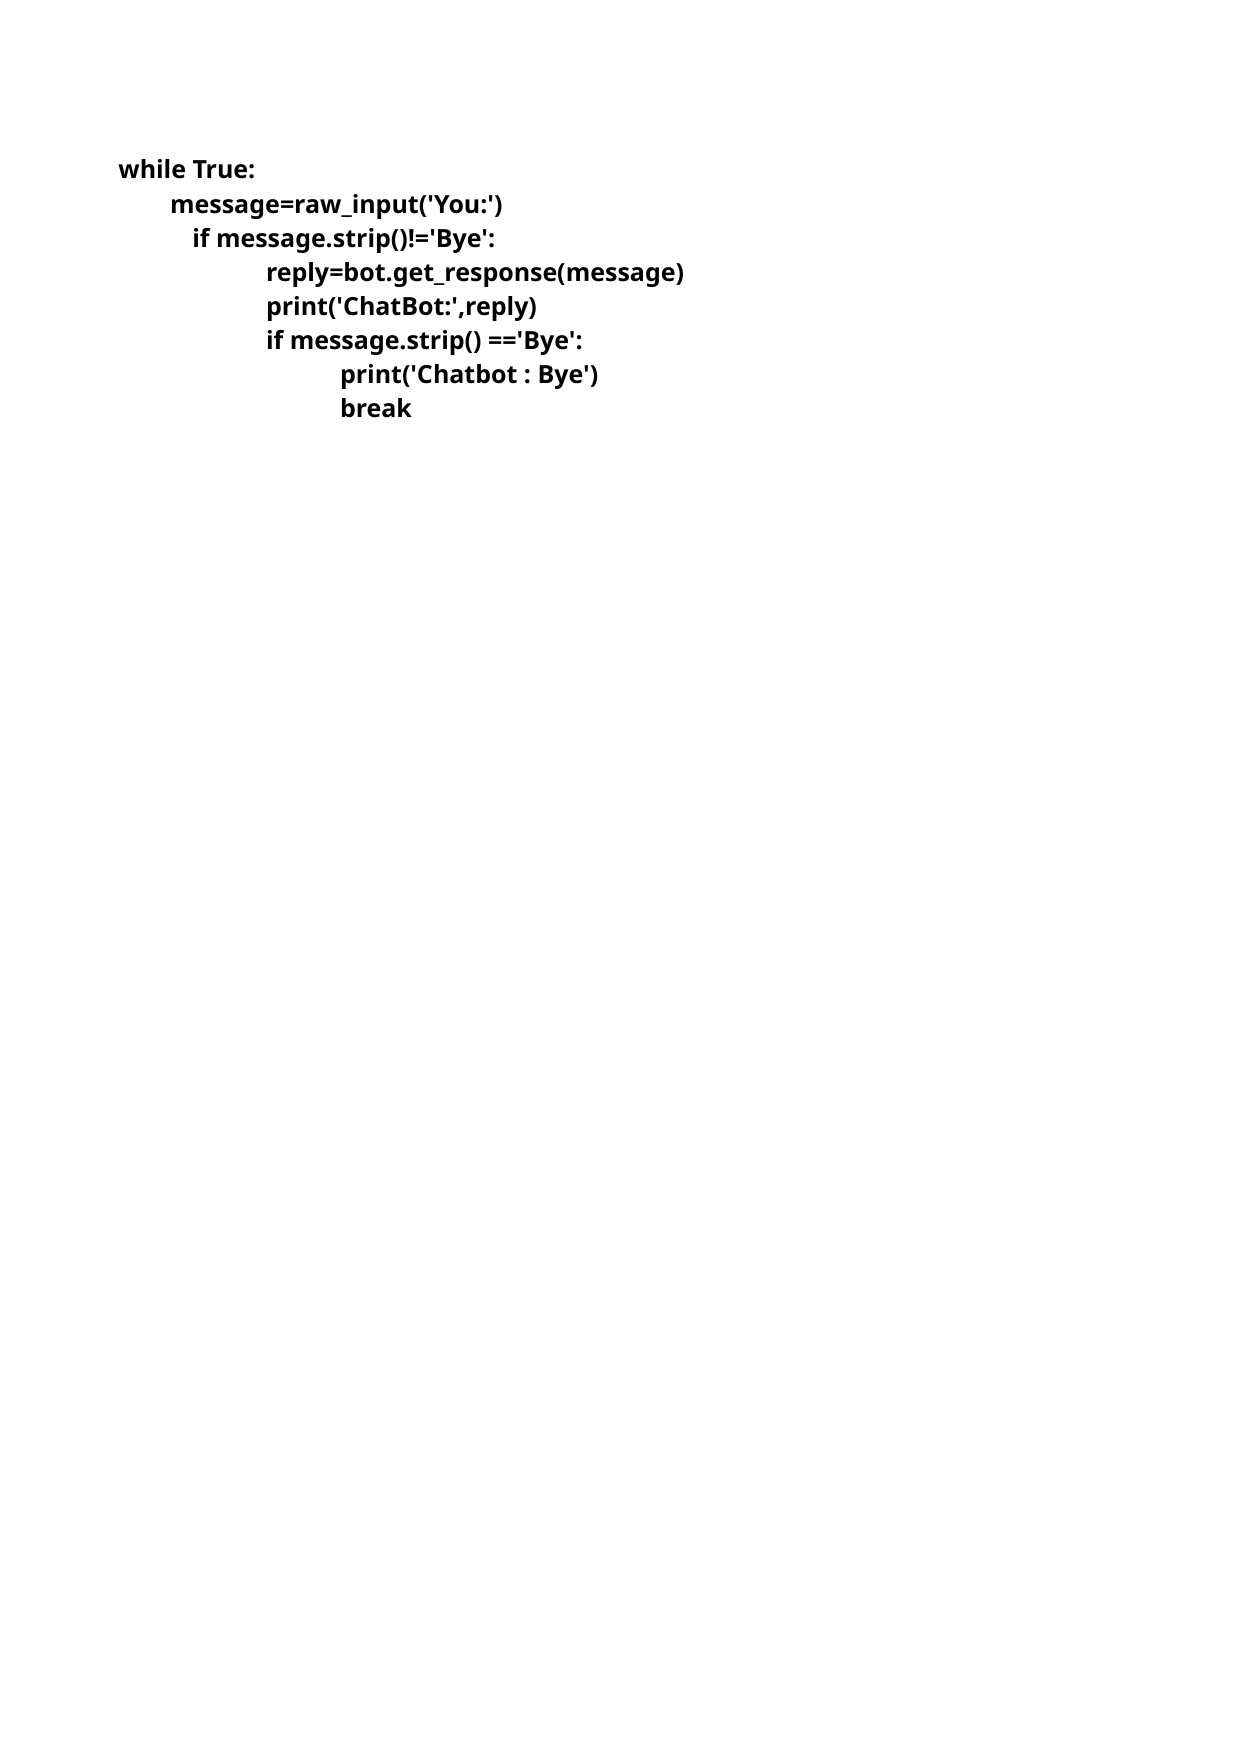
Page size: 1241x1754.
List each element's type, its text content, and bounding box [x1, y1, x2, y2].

text reply=bot.get_response(message) [118, 254, 1122, 288]
text print('Chatbot : Bye') [118, 357, 1122, 391]
text message=raw_input('You:') [118, 186, 1122, 220]
text if message.strip()!='Bye': [118, 220, 1122, 254]
text print('ChatBot:',reply) [118, 288, 1122, 322]
text break [118, 391, 1122, 425]
text if message.strip() =='Bye': [118, 322, 1122, 357]
text while True: [118, 152, 1122, 186]
